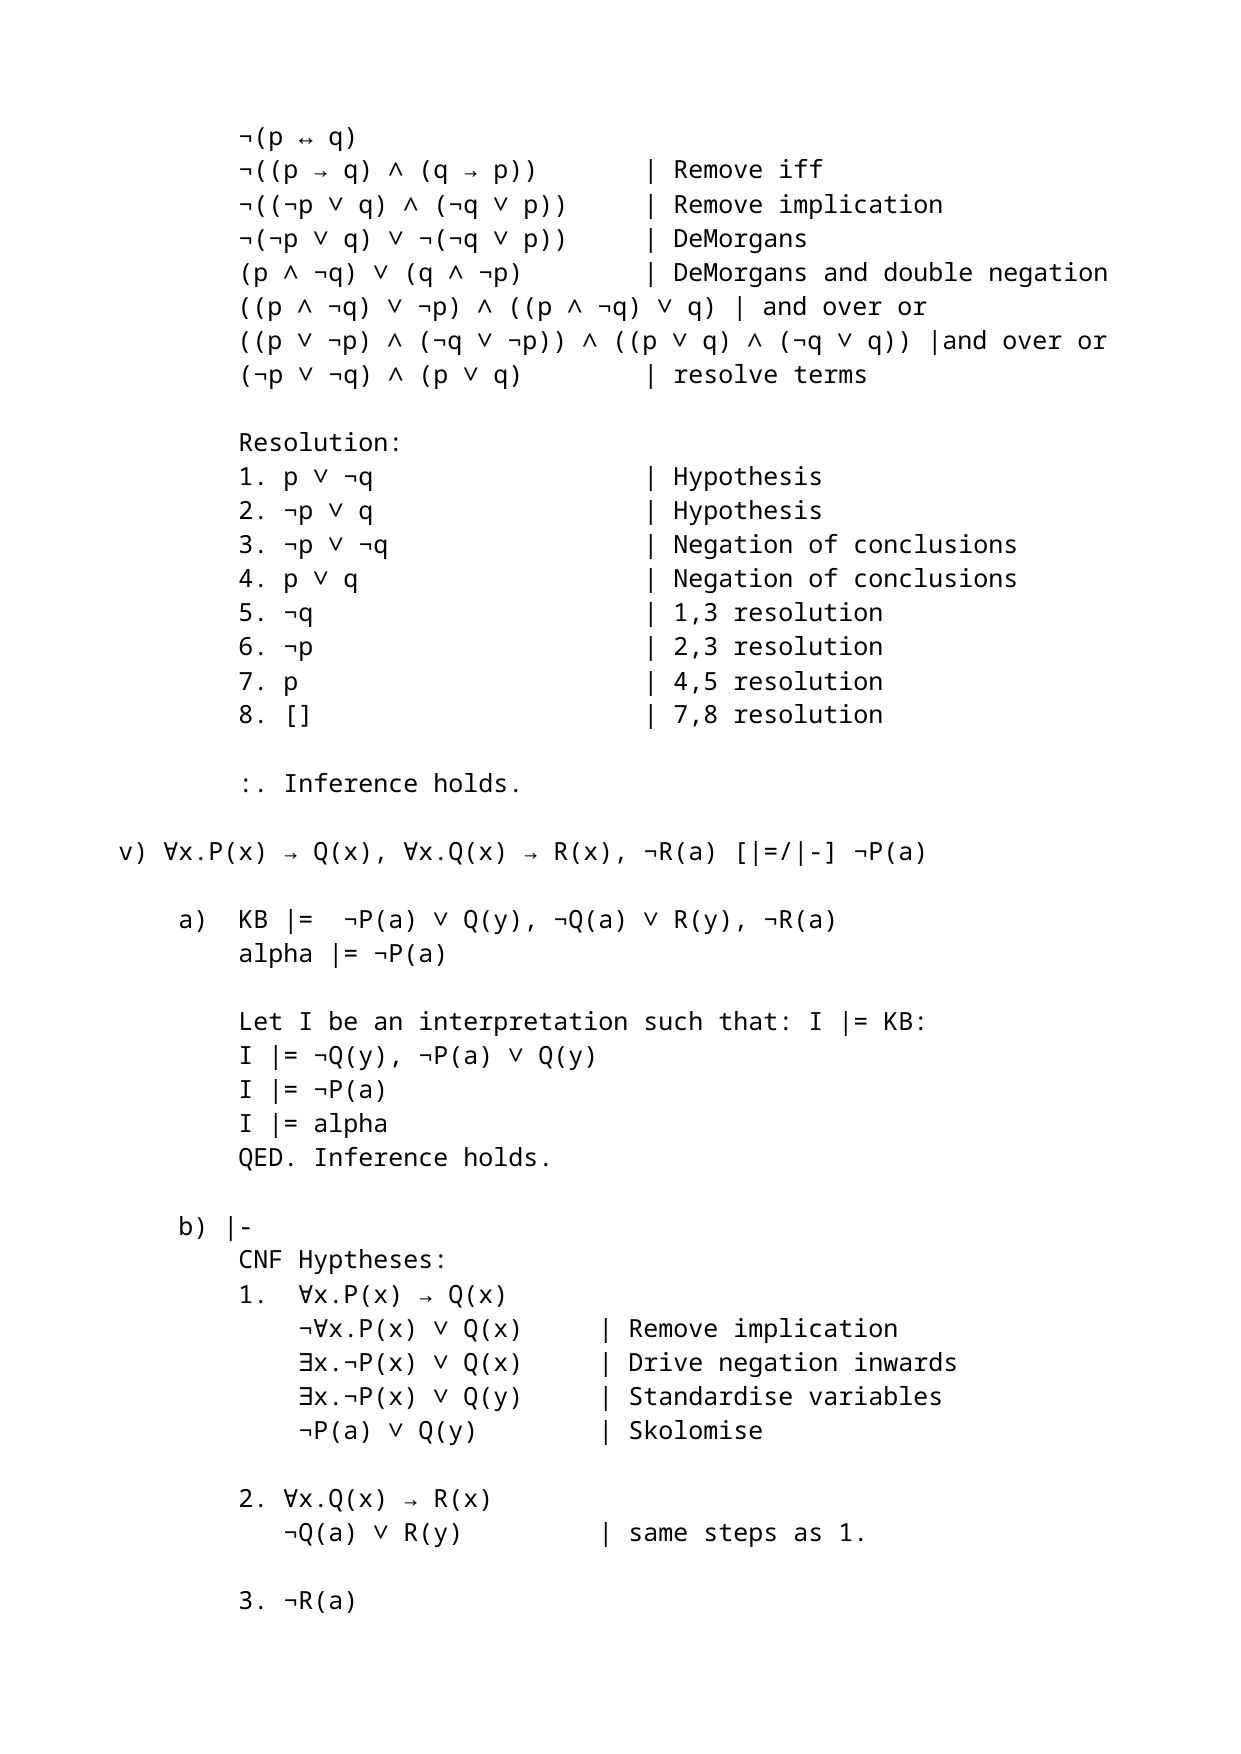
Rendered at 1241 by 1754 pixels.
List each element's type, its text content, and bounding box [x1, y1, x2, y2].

text ∃x.¬P(x) ∨ Q(x) | Drive negation inwards [118, 1344, 1122, 1378]
text 2. ¬p ∨ q | Hypothesis [118, 493, 1122, 527]
text ∃x.¬P(x) ∨ Q(y) | Standardise variables [118, 1378, 1122, 1412]
text I |= ¬Q(y), ¬P(a) ∨ Q(y) [118, 1038, 1122, 1072]
text CNF Hyptheses: [118, 1242, 1122, 1276]
text Let I be an interpretation such that: I |= KB: [118, 1004, 1122, 1038]
text ¬Q(a) ∨ R(y) | same steps as 1. [118, 1515, 1122, 1549]
text 1. ∀x.P(x) → Q(x) [118, 1276, 1122, 1310]
text 5. ¬q | 1,3 resolution [118, 595, 1122, 629]
text ¬((p → q) ∧ (q → p)) | Remove iff [118, 152, 1122, 186]
text 2. ∀x.Q(x) → R(x) [118, 1481, 1122, 1515]
text QED. Inference holds. [118, 1140, 1122, 1174]
text Resolution: [118, 425, 1122, 459]
text a) KB |= ¬P(a) ∨ Q(y), ¬Q(a) ∨ R(y), ¬R(a) [118, 902, 1122, 936]
text v) ∀x.P(x) → Q(x), ∀x.Q(x) → R(x), ¬R(a) [|=/|-] ¬P(a) [118, 833, 1122, 867]
text b) |- [118, 1208, 1122, 1242]
text 3. ¬R(a) [118, 1583, 1122, 1617]
text alpha |= ¬P(a) [118, 936, 1122, 970]
text 1. p ∨ ¬q | Hypothesis [118, 459, 1122, 493]
text 8. [] | 7,8 resolution [118, 697, 1122, 731]
text ¬(¬p ∨ q) ∨ ¬(¬q ∨ p)) | DeMorgans [118, 220, 1122, 254]
text ¬(p ↔ q) [118, 118, 1122, 152]
text :. Inference holds. [118, 765, 1122, 799]
text 6. ¬p | 2,3 resolution [118, 629, 1122, 663]
text 3. ¬p ∨ ¬q | Negation of conclusions [118, 527, 1122, 561]
text I |= ¬P(a) [118, 1072, 1122, 1106]
text (¬p ∨ ¬q) ∧ (p ∨ q) | resolve terms [118, 357, 1122, 391]
text 7. p | 4,5 resolution [118, 663, 1122, 697]
text (p ∧ ¬q) ∨ (q ∧ ¬p) | DeMorgans and double negation [118, 254, 1122, 288]
text I |= alpha [118, 1106, 1122, 1140]
text 4. p ∨ q | Negation of conclusions [118, 561, 1122, 595]
text ¬P(a) ∨ Q(y) | Skolomise [118, 1412, 1122, 1447]
text ((p ∧ ¬q) ∨ ¬p) ∧ ((p ∧ ¬q) ∨ q) | and over or [118, 288, 1122, 322]
text ((p ∨ ¬p) ∧ (¬q ∨ ¬p)) ∧ ((p ∨ q) ∧ (¬q ∨ q)) |and over or [118, 322, 1122, 357]
text ¬((¬p ∨ q) ∧ (¬q ∨ p)) | Remove implication [118, 186, 1122, 220]
text ¬∀x.P(x) ∨ Q(x) | Remove implication [118, 1310, 1122, 1344]
